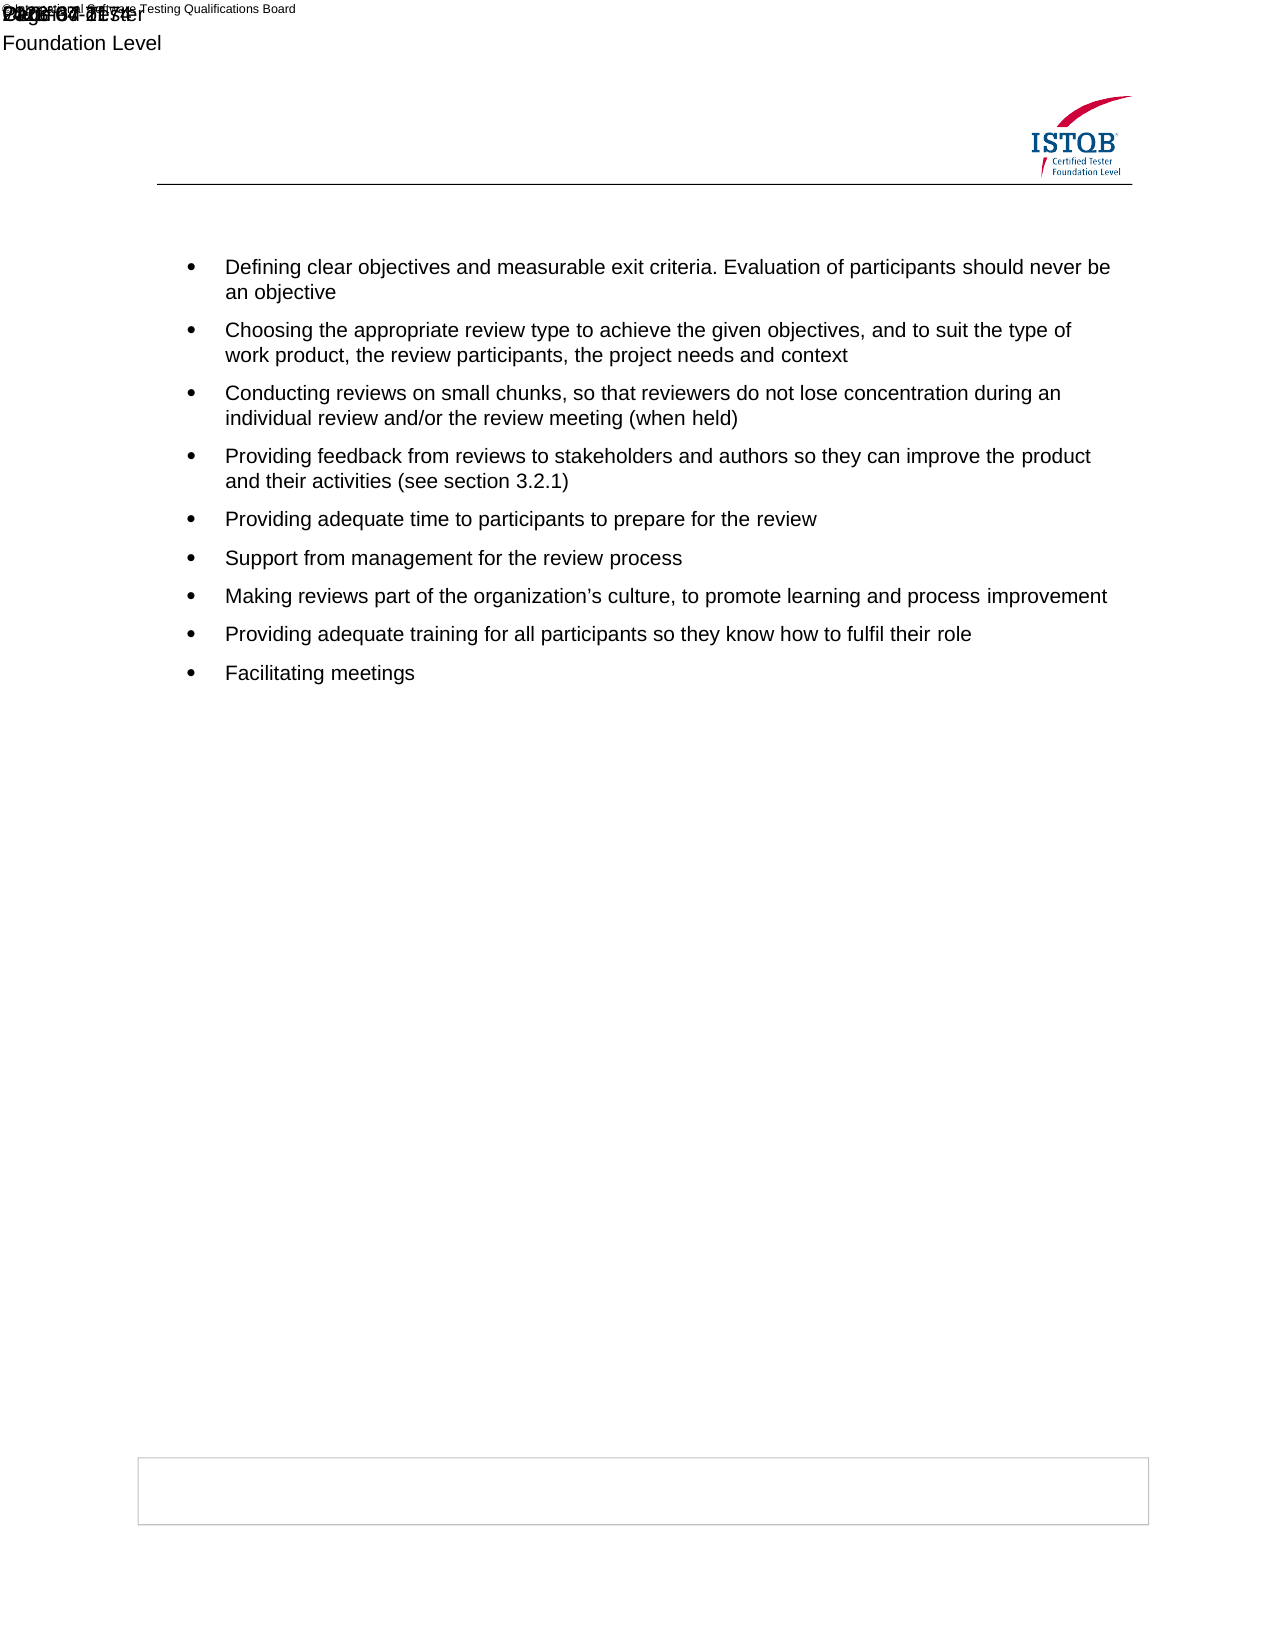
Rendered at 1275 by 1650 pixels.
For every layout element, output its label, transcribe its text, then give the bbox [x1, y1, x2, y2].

list Support from management for the review process [187, 546, 1152, 570]
list Facilitating meetings [187, 660, 1152, 684]
list Providing feedback from reviews to stakeholders and authors so they can improve the product and their activities (see section 3.2.1) [188, 444, 1091, 493]
list Conducting reviews on small chunks, so that reviewers do not lose concentration during an individual review and/or the review meeting (when held) [188, 381, 1063, 430]
list Making reviews part of the organization’s culture, to promote learning and process improvement [187, 584, 1152, 608]
list Defining clear objectives and measurable exit criteria. Evaluation of participants should never be an objective [188, 255, 1111, 304]
list Choosing the appropriate review type to achieve the given objectives, and to suit the type of work product, the review participants, the project needs and context [188, 318, 1120, 367]
picture [1031, 96, 1133, 179]
list Providing adequate training for all participants so they know how to fulfil their role [187, 622, 1152, 646]
list Providing adequate time to participants to prepare for the review [187, 507, 1152, 531]
